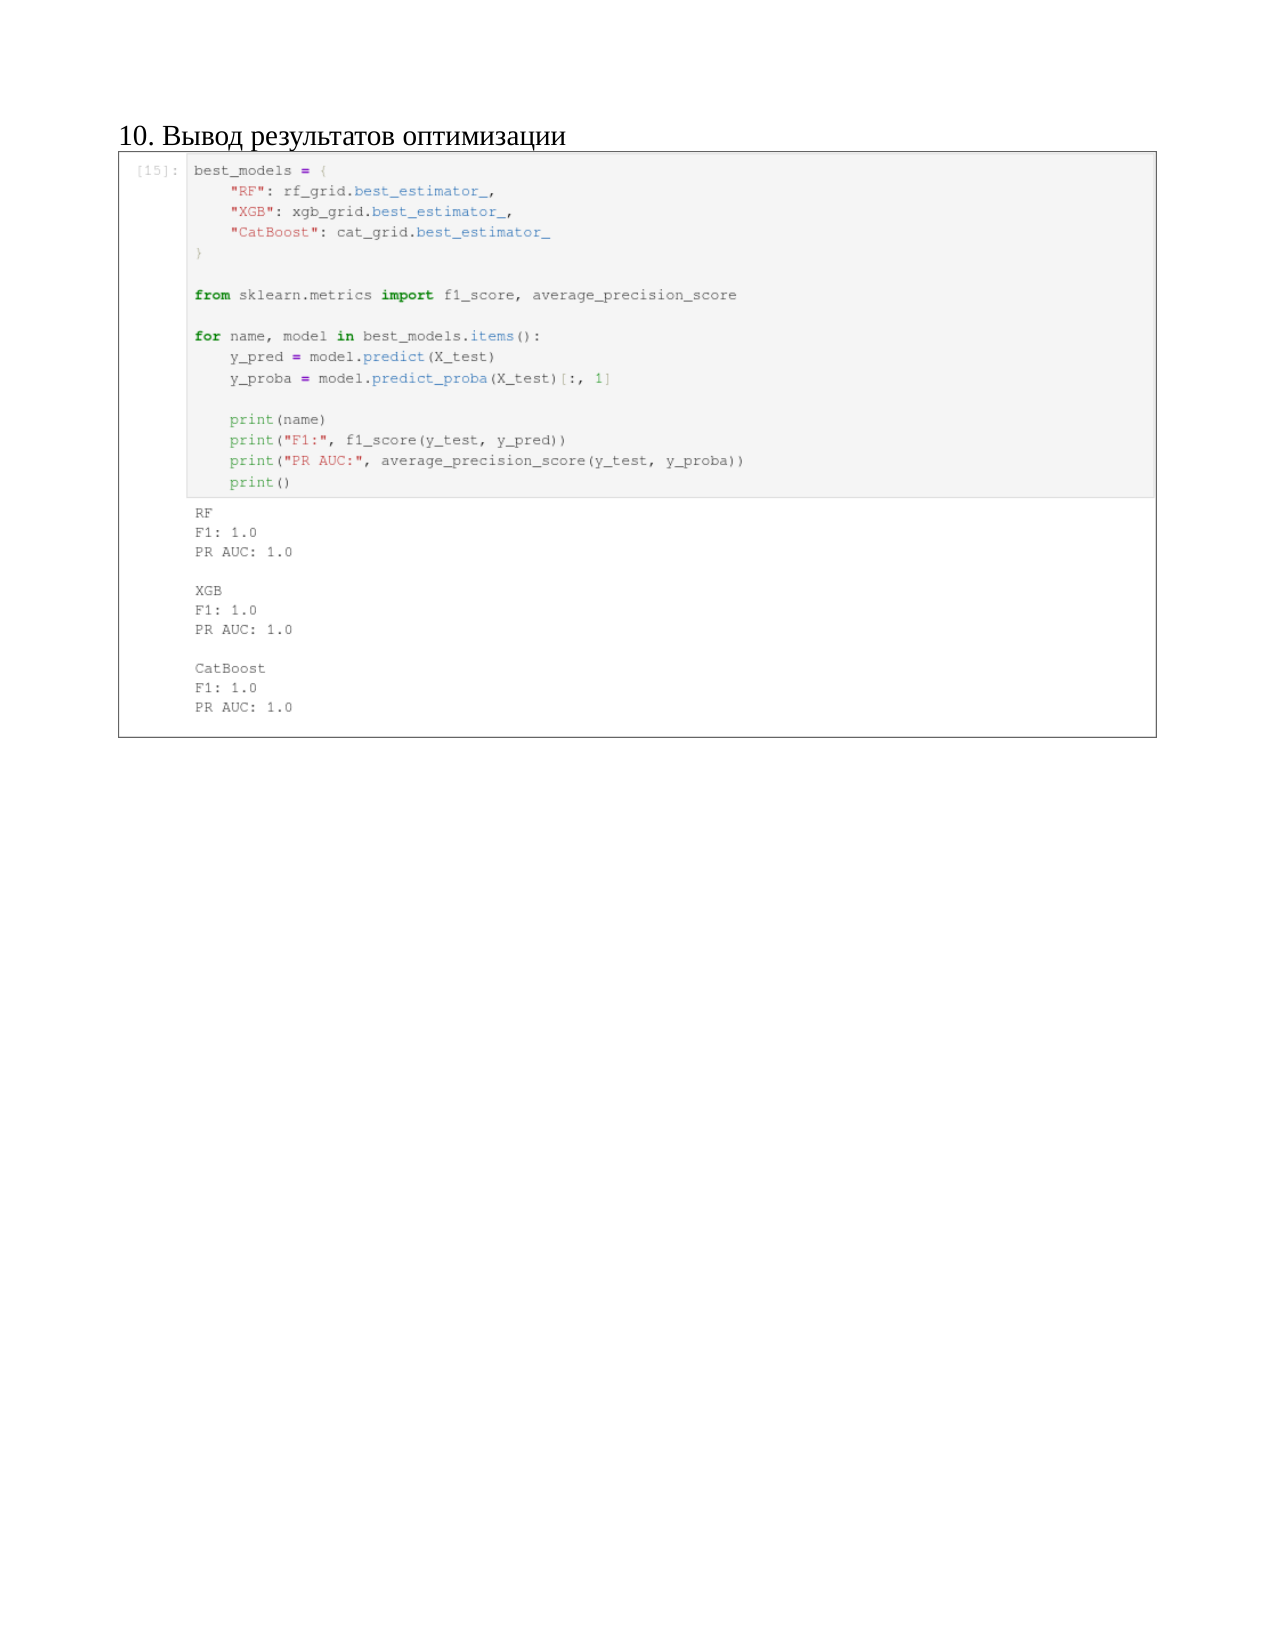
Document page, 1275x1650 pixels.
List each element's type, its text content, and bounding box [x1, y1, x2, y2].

text 10. Вывод результатов оптимизации [118, 118, 1157, 151]
picture [118, 151, 1157, 738]
